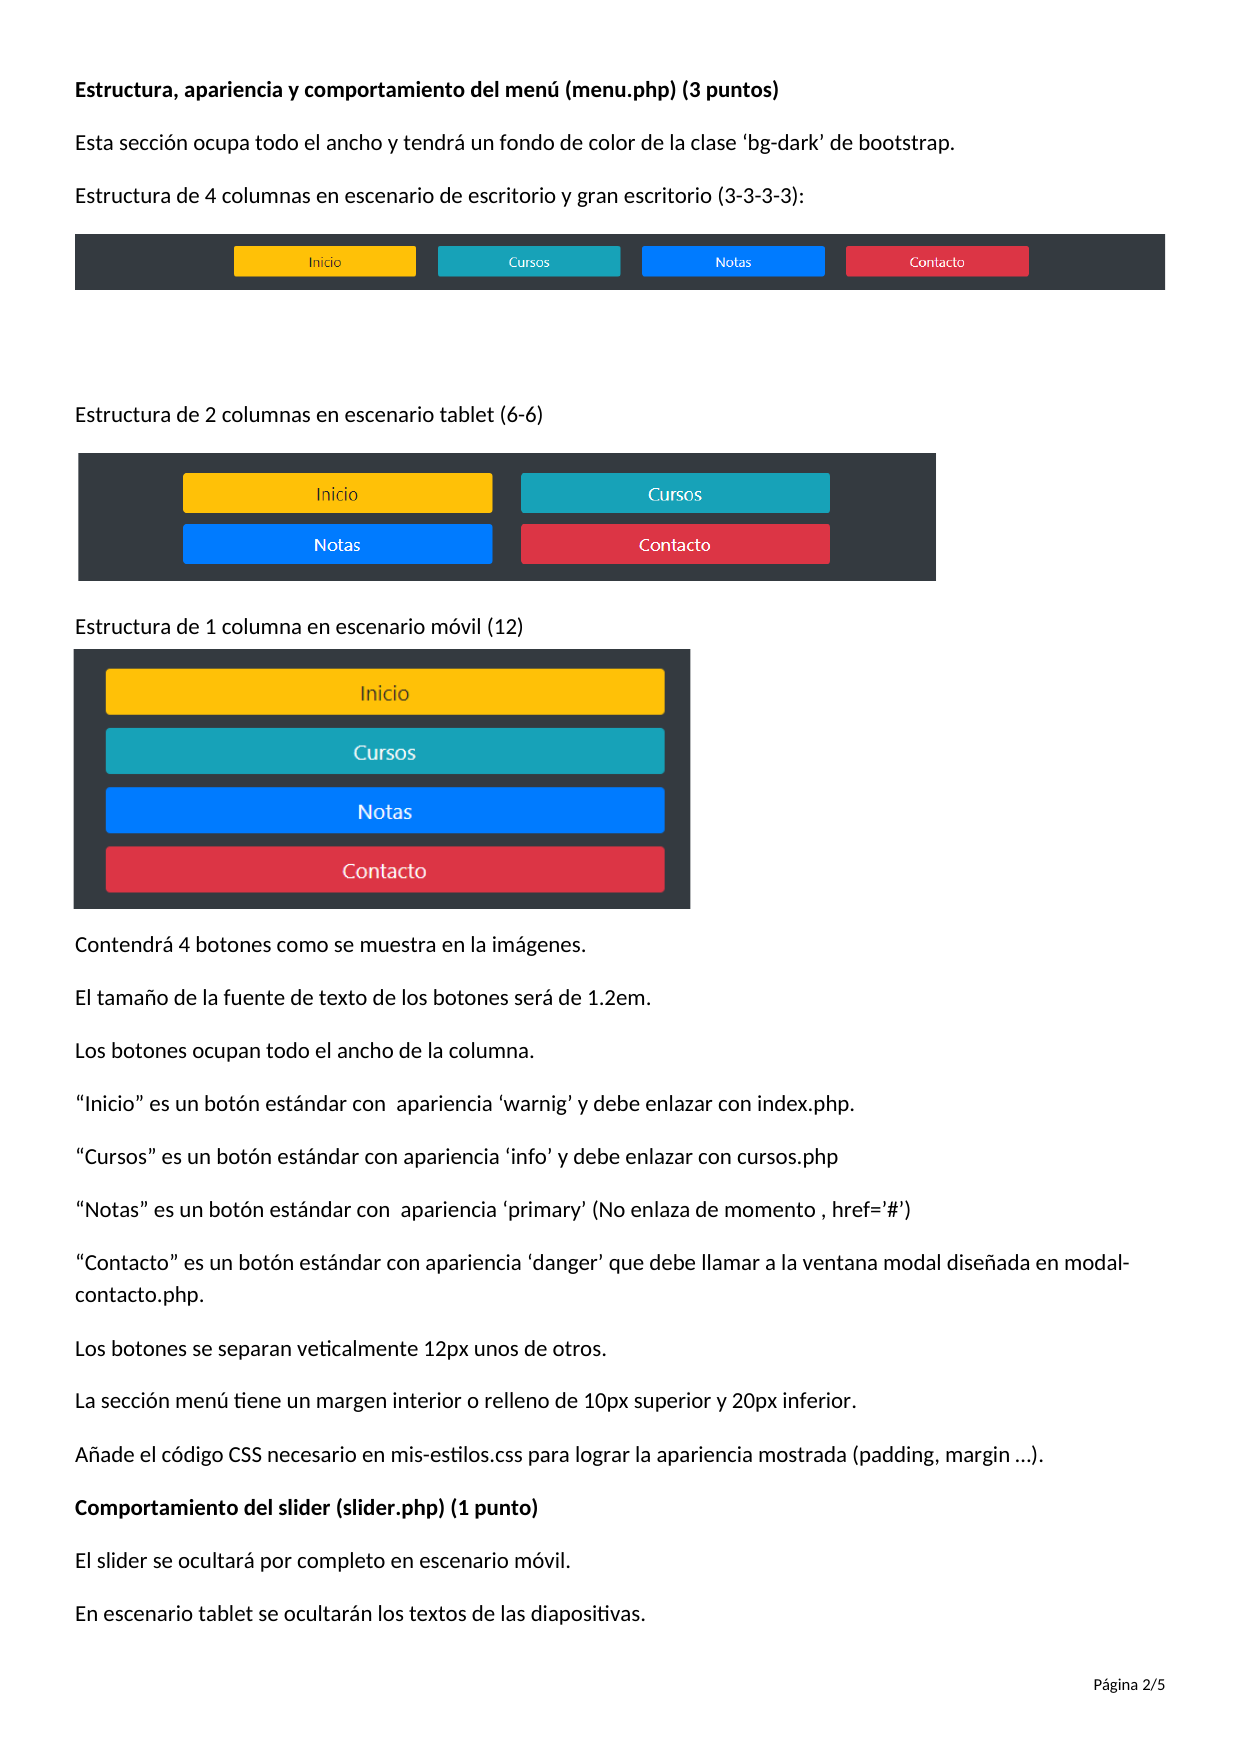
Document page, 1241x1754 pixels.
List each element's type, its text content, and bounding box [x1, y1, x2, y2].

text Estructura, apariencia y comportamiento del menú (menu.php) (3 puntos) [75, 75, 1165, 103]
text “Contacto” es un botón estándar con apariencia ‘danger’ que debe llamar a la ventana modal diseñada en modal-contacto.php. [75, 1248, 1165, 1309]
text En escenario tablet se ocultarán los textos de las diapositivas. [75, 1599, 1165, 1627]
text Esta sección ocupa todo el ancho y tendrá un fondo de color de la clase ‘bg-dark’ de bootstrap. [75, 128, 1165, 156]
text Añade el código CSS necesario en mis-estilos.css para lograr la apariencia mostrada (padding, margin …). [75, 1440, 1165, 1468]
picture [75, 234, 1166, 290]
text “Notas” es un botón estándar con apariencia ‘primary’ (No enlaza de momento , href=’#’) [75, 1195, 1165, 1223]
text Comportamiento del slider (slider.php) (1 punto) [75, 1493, 1165, 1521]
text Contendrá 4 botones como se muestra en la imágenes. [75, 930, 1165, 958]
text Los botones ocupan todo el ancho de la columna. [75, 1036, 1165, 1064]
picture [73, 649, 691, 909]
text La sección menú tiene un margen interior o relleno de 10px superior y 20px inferior. [75, 1387, 1165, 1415]
picture [78, 453, 937, 581]
text Estructura de 4 columnas en escenario de escritorio y gran escritorio (3-3-3-3): [75, 181, 1165, 209]
text “Inicio” es un botón estándar con apariencia ‘warnig’ y debe enlazar con index.php. [75, 1089, 1165, 1117]
text “Cursos” es un botón estándar con apariencia ‘info’ y debe enlazar con cursos.php [75, 1142, 1165, 1170]
text Estructura de 2 columnas en escenario tablet (6-6) [75, 400, 1165, 428]
text El tamaño de la fuente de texto de los botones será de 1.2em. [75, 983, 1165, 1011]
text Los botones se separan veticalmente 12px unos de otros. [75, 1334, 1165, 1362]
text El slider se ocultará por completo en escenario móvil. [75, 1546, 1165, 1574]
text Estructura de 1 columna en escenario móvil (12) [75, 612, 1165, 640]
